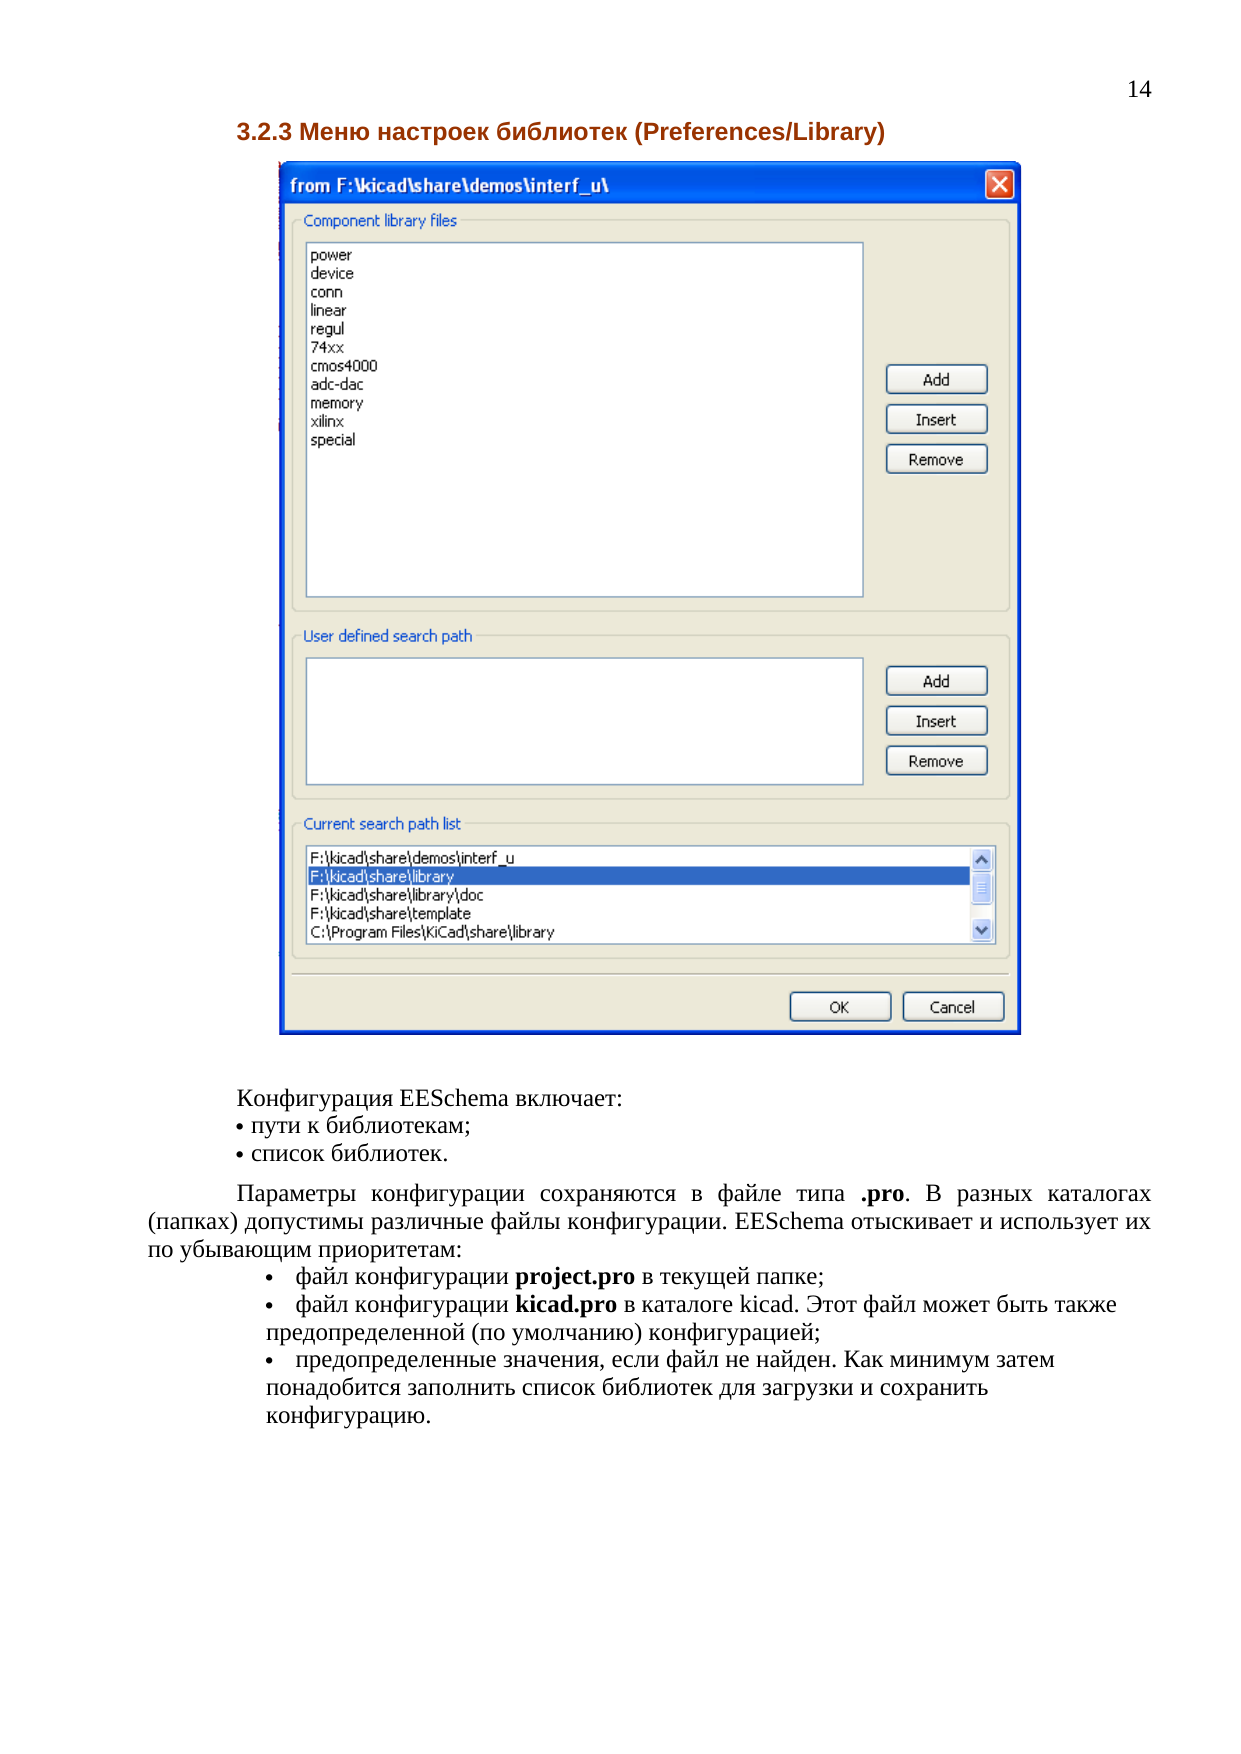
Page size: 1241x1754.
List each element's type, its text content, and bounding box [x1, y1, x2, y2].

list пути к библиотекам; [236, 1111, 1152, 1139]
text Параметры конфигурации сохраняются в файле типа .pro. В разных каталогах (папках) допустимы различные файлы конфигурации. EESchema отыскивает и использует их по убывающим приоритетам: [148, 1179, 1152, 1262]
list файл конфигурации project.pro в текущей папке; [266, 1262, 1152, 1290]
list предопределенные значения, если файл не найден. Как минимум затем понадобится заполнить список библиотек для загрузки и сохранить конфигурацию. [266, 1346, 1152, 1429]
list файл конфигурации kicad.pro в каталоге kicad. Этот файл может быть также предопределенной (по умолчанию) конфигурацией; [266, 1290, 1152, 1346]
text Конфигурация EESchema включает: [148, 1084, 1152, 1111]
list список библиотек. [236, 1139, 1152, 1167]
subtitle 3.2.3 Меню настроек библиотек (Preferences/Library) [236, 118, 1152, 146]
